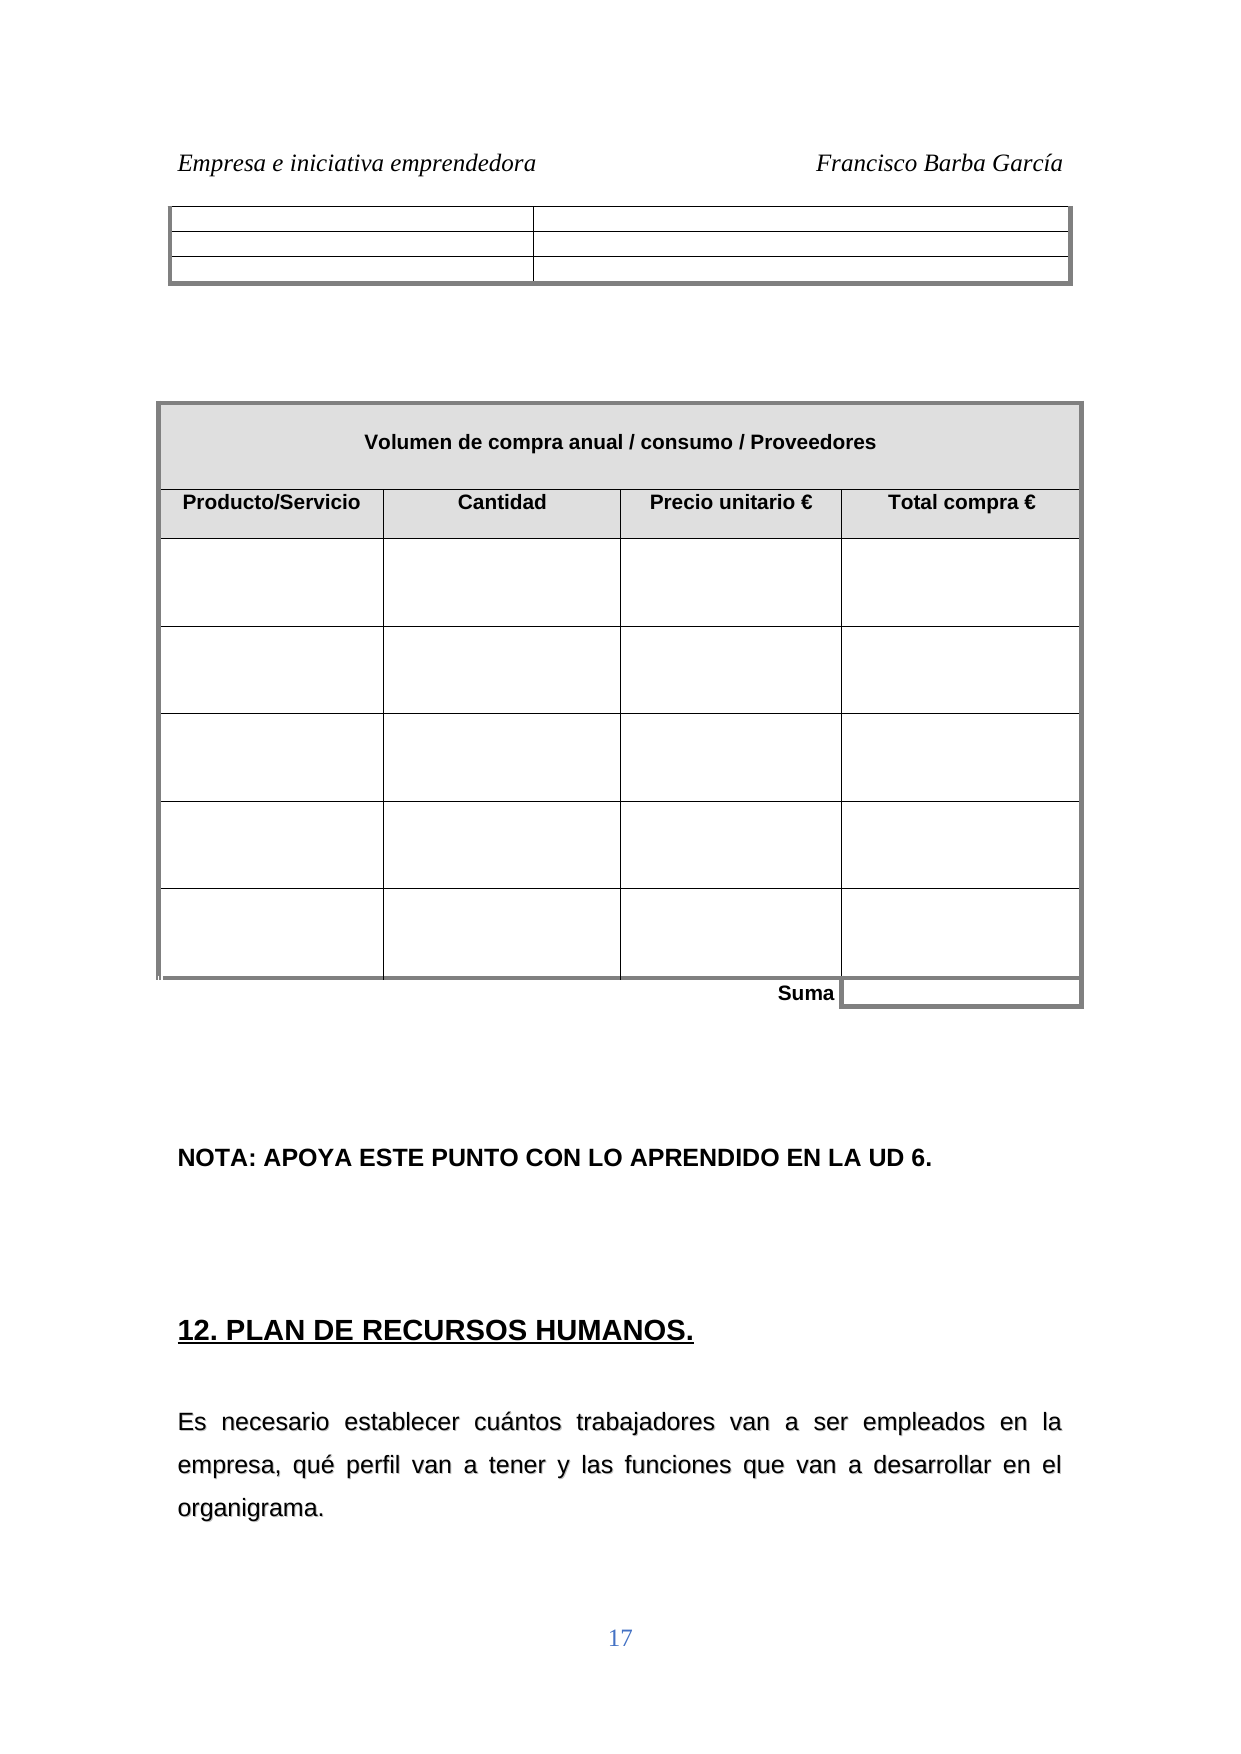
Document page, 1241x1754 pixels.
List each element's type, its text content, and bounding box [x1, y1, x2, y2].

table_cell [621, 802, 841, 888]
table_cell [842, 714, 1079, 801]
table_cell Producto/Servicio [161, 490, 383, 538]
table_cell [534, 232, 1068, 256]
table_cell [172, 207, 533, 231]
table_cell [621, 539, 841, 626]
table_cell [384, 539, 620, 626]
table_cell [534, 207, 1068, 231]
table_cell [161, 627, 383, 713]
table_cell [621, 627, 841, 713]
table_cell [534, 257, 1068, 281]
table_cell [842, 802, 1079, 888]
table_cell [621, 889, 841, 976]
table_cell [172, 257, 533, 281]
table_cell [844, 980, 1079, 1004]
table_cell [621, 714, 841, 801]
table_cell [842, 539, 1079, 626]
table_cell [161, 539, 383, 626]
text Es necesario establecer cuántos trabajadores van a ser empleados en la empresa, qué perfil van a tener y las funciones que van a desarrollar en el organigrama. [177, 1407, 1063, 1522]
table_cell Total compra € [842, 490, 1079, 538]
table_cell [842, 889, 1079, 976]
table_cell [384, 714, 620, 801]
table_header Volumen de compra anual / consumo / Proveedores [161, 405, 1079, 489]
table_cell Precio unitario € [621, 490, 841, 538]
table_cell [384, 627, 620, 713]
table_cell [172, 232, 533, 256]
table_cell [842, 627, 1079, 713]
table_cell [384, 889, 620, 976]
table_cell [161, 889, 383, 976]
table_cell Cantidad [384, 490, 620, 538]
text NOTA: APOYA ESTE PUNTO CON LO APRENDIDO EN LA UD 6. [177, 1143, 1063, 1172]
table_cell Suma [159, 976, 839, 1004]
text 12. PLAN DE RECURSOS HUMANOS. [177, 1313, 1063, 1347]
table_cell [161, 714, 383, 801]
table_cell [161, 802, 383, 888]
table_cell [384, 802, 620, 888]
